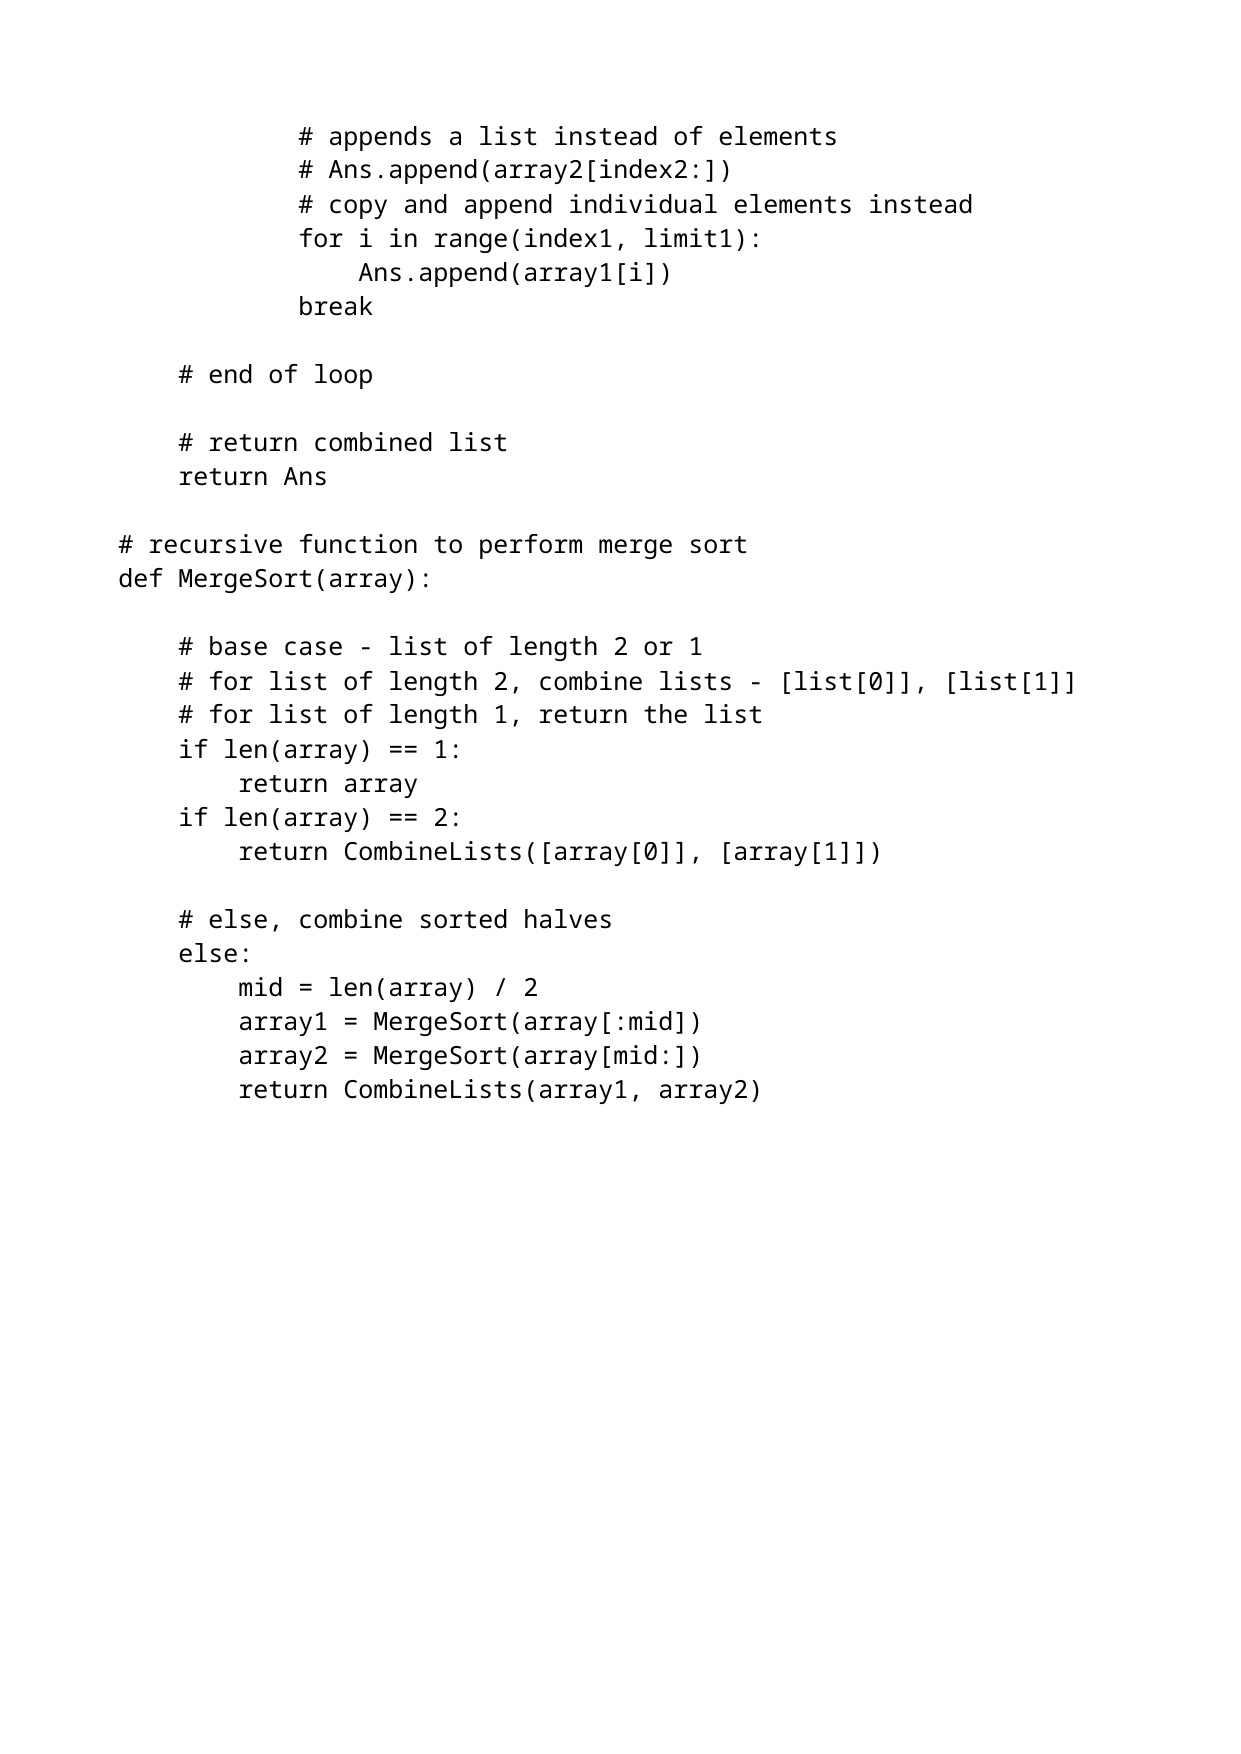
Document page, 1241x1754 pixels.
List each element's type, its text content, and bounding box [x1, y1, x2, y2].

text return Ans [118, 459, 1122, 493]
text # Ans.append(array2[index2:]) [118, 152, 1122, 186]
text if len(array) == 1: [118, 731, 1122, 765]
text array1 = MergeSort(array[:mid]) [118, 1004, 1122, 1038]
text return array [118, 765, 1122, 799]
text # base case - list of length 2 or 1 [118, 629, 1122, 663]
text # for list of length 1, return the list [118, 697, 1122, 731]
text array2 = MergeSort(array[mid:]) [118, 1038, 1122, 1072]
text # recursive function to perform merge sort [118, 527, 1122, 561]
text break [118, 288, 1122, 322]
text mid = len(array) / 2 [118, 970, 1122, 1004]
text return CombineLists([array[0]], [array[1]]) [118, 833, 1122, 867]
text # copy and append individual elements instead [118, 186, 1122, 220]
text for i in range(index1, limit1): [118, 220, 1122, 254]
text # return combined list [118, 425, 1122, 459]
text # else, combine sorted halves [118, 902, 1122, 936]
text # for list of length 2, combine lists - [list[0]], [list[1]] [118, 663, 1122, 697]
text Ans.append(array1[i]) [118, 254, 1122, 288]
text if len(array) == 2: [118, 799, 1122, 833]
text # appends a list instead of elements [118, 118, 1122, 152]
text def MergeSort(array): [118, 561, 1122, 595]
text # end of loop [118, 357, 1122, 391]
text else: [118, 936, 1122, 970]
text return CombineLists(array1, array2) [118, 1072, 1122, 1106]
